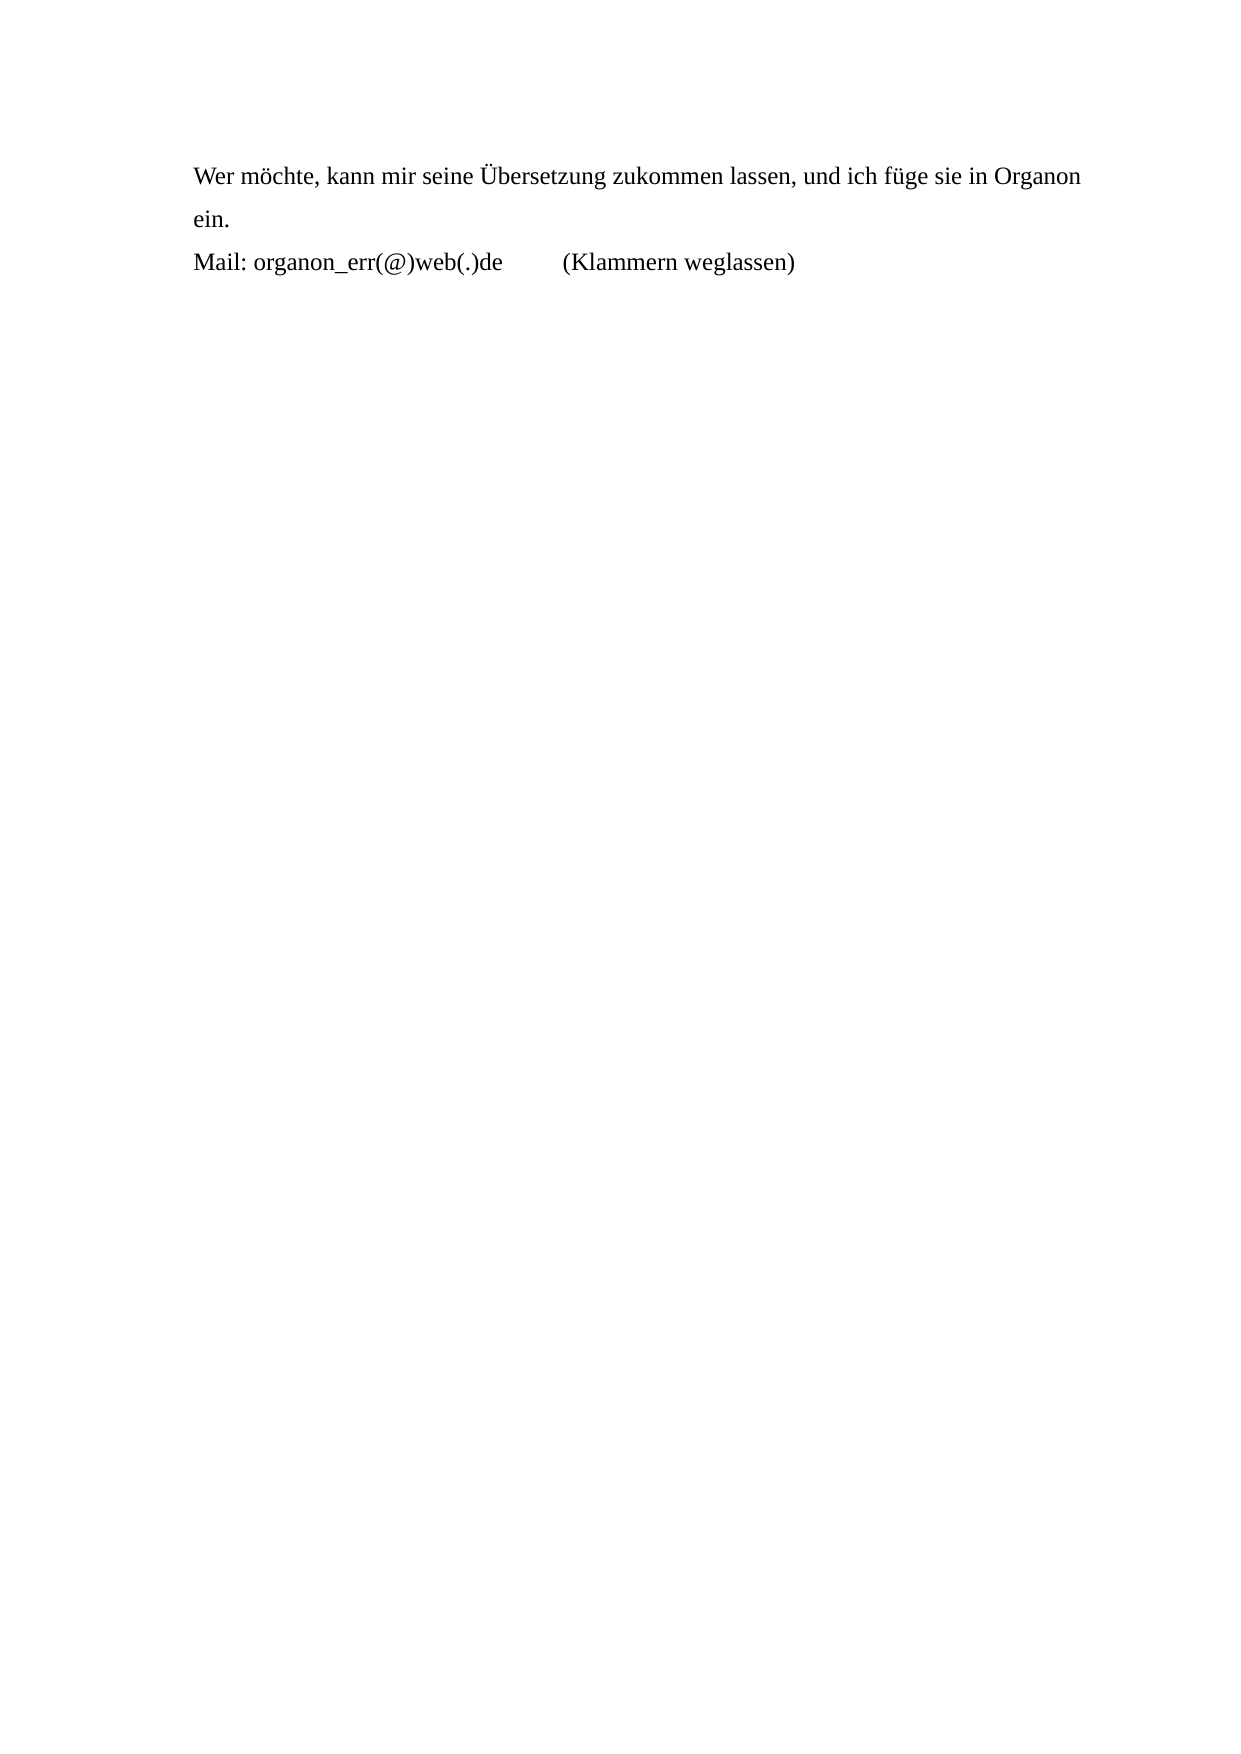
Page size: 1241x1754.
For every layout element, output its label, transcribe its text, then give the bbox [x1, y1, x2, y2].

list Mail: organon_err(@)web(.)de (Klammern weglassen) [156, 247, 1122, 276]
list Wer möchte, kann mir seine Übersetzung zukommen lassen, und ich füge sie in Organon ein. [156, 161, 1122, 233]
